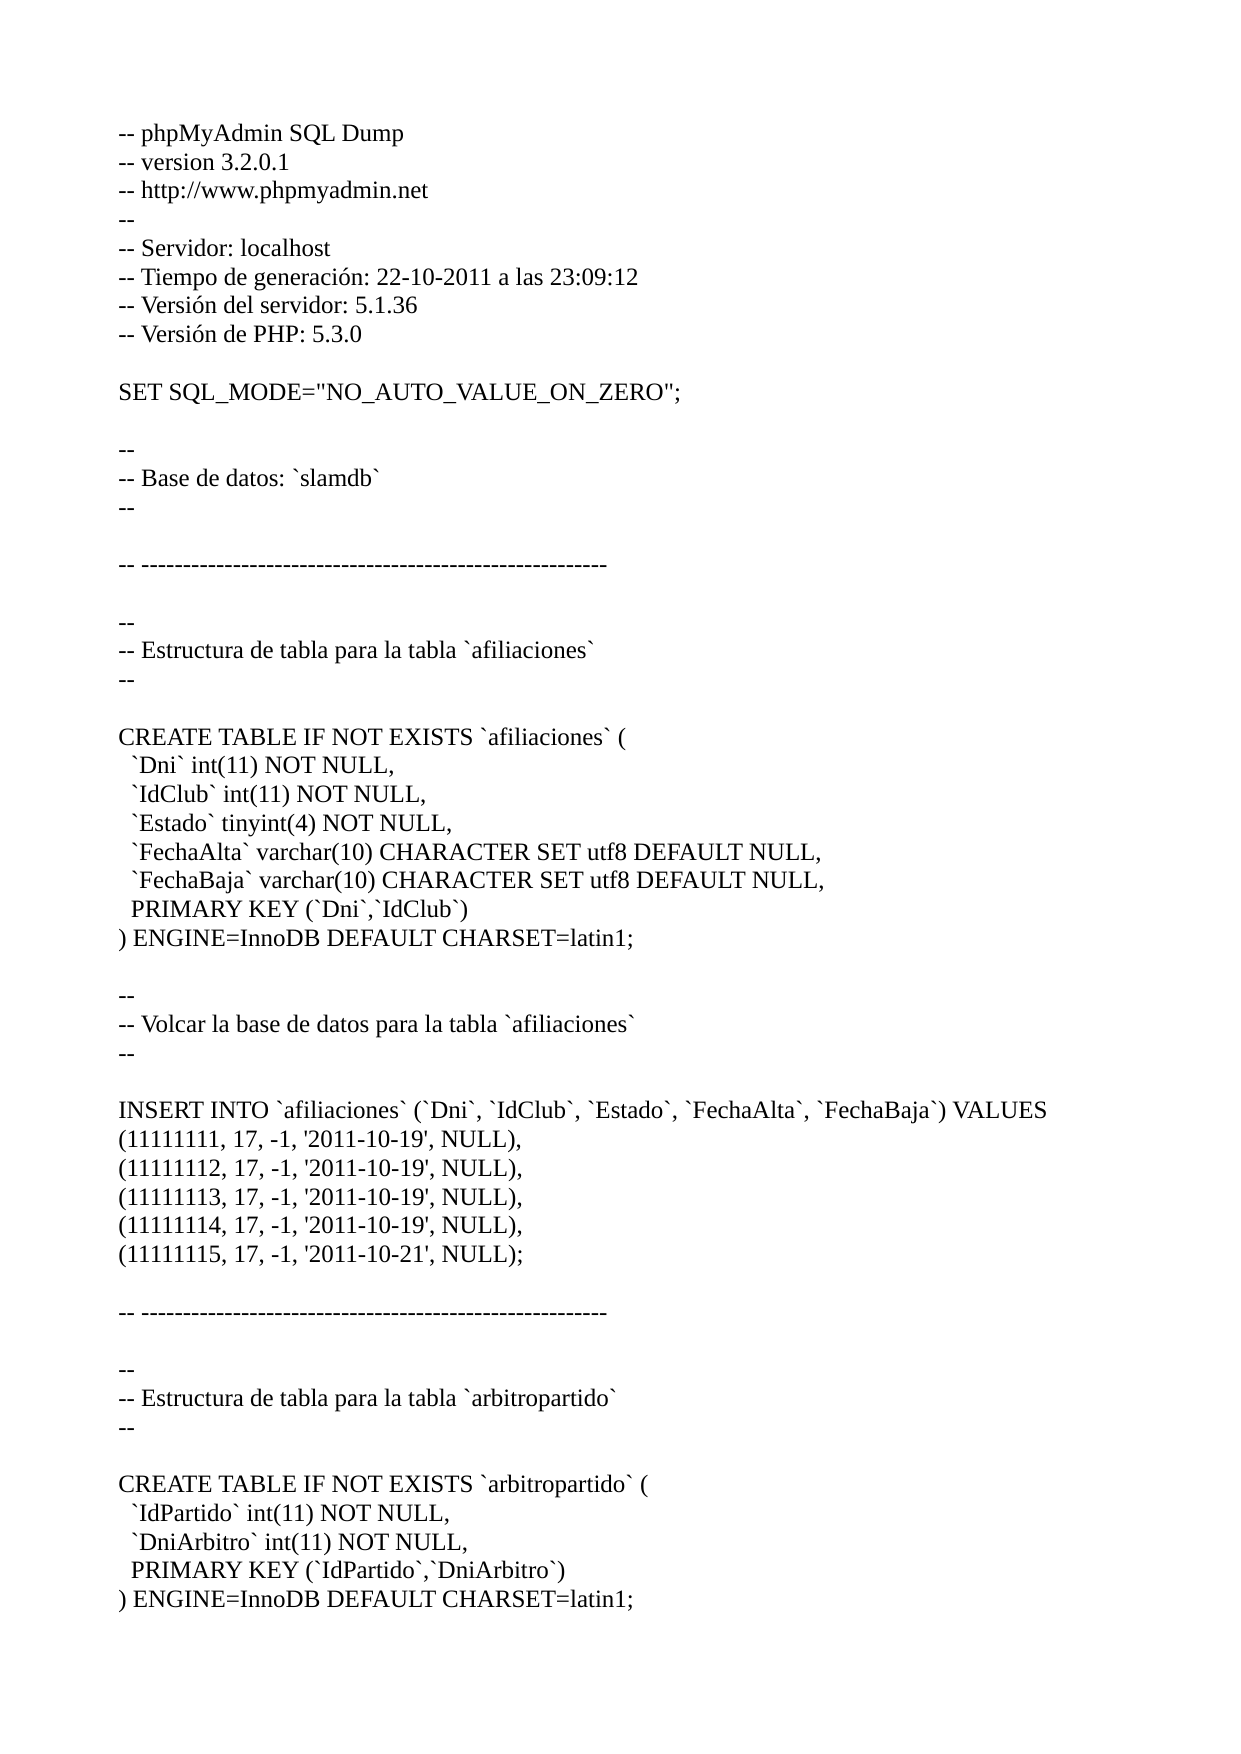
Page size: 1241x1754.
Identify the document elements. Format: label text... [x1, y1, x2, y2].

text -- [118, 981, 1122, 1009]
text -- [118, 204, 1122, 233]
text (11111115, 17, -1, '2011-10-21', NULL); [118, 1239, 1122, 1268]
text -- Versión de PHP: 5.3.0 [118, 319, 1122, 348]
text -- Estructura de tabla para la tabla `arbitropartido` [118, 1383, 1122, 1412]
text `FechaAlta` varchar(10) CHARACTER SET utf8 DEFAULT NULL, [118, 837, 1122, 866]
text -- Tiempo de generación: 22-10-2011 a las 23:09:12 [118, 262, 1122, 291]
text -- Servidor: localhost [118, 233, 1122, 262]
text -- -------------------------------------------------------- [118, 1297, 1122, 1326]
text CREATE TABLE IF NOT EXISTS `afiliaciones` ( [118, 722, 1122, 751]
text -- [118, 1038, 1122, 1067]
text -- [118, 1412, 1122, 1441]
text SET SQL_MODE="NO_AUTO_VALUE_ON_ZERO"; [118, 377, 1122, 406]
text PRIMARY KEY (`IdPartido`,`DniArbitro`) [118, 1556, 1122, 1584]
text `IdClub` int(11) NOT NULL, [118, 779, 1122, 808]
text (11111113, 17, -1, '2011-10-19', NULL), [118, 1182, 1122, 1211]
text -- http://www.phpmyadmin.net [118, 176, 1122, 204]
text PRIMARY KEY (`Dni`,`IdClub`) [118, 894, 1122, 923]
text CREATE TABLE IF NOT EXISTS `arbitropartido` ( [118, 1469, 1122, 1498]
text `IdPartido` int(11) NOT NULL, [118, 1498, 1122, 1527]
text `DniArbitro` int(11) NOT NULL, [118, 1527, 1122, 1556]
text -- version 3.2.0.1 [118, 147, 1122, 176]
text -- [118, 664, 1122, 693]
text (11111114, 17, -1, '2011-10-19', NULL), [118, 1211, 1122, 1239]
text -- -------------------------------------------------------- [118, 549, 1122, 578]
text ) ENGINE=InnoDB DEFAULT CHARSET=latin1; [118, 923, 1122, 952]
text -- Base de datos: `slamdb` [118, 463, 1122, 492]
text (11111111, 17, -1, '2011-10-19', NULL), [118, 1124, 1122, 1153]
text -- Versión del servidor: 5.1.36 [118, 291, 1122, 319]
text `FechaBaja` varchar(10) CHARACTER SET utf8 DEFAULT NULL, [118, 866, 1122, 894]
text `Dni` int(11) NOT NULL, [118, 751, 1122, 779]
text -- [118, 492, 1122, 521]
text INSERT INTO `afiliaciones` (`Dni`, `IdClub`, `Estado`, `FechaAlta`, `FechaBaja`) VALUES [118, 1096, 1122, 1124]
text -- Estructura de tabla para la tabla `afiliaciones` [118, 636, 1122, 664]
text -- phpMyAdmin SQL Dump [118, 118, 1122, 147]
text (11111112, 17, -1, '2011-10-19', NULL), [118, 1153, 1122, 1182]
text -- [118, 434, 1122, 463]
text `Estado` tinyint(4) NOT NULL, [118, 808, 1122, 837]
text -- [118, 1354, 1122, 1383]
text -- Volcar la base de datos para la tabla `afiliaciones` [118, 1009, 1122, 1038]
text ) ENGINE=InnoDB DEFAULT CHARSET=latin1; [118, 1584, 1122, 1613]
text -- [118, 607, 1122, 636]
